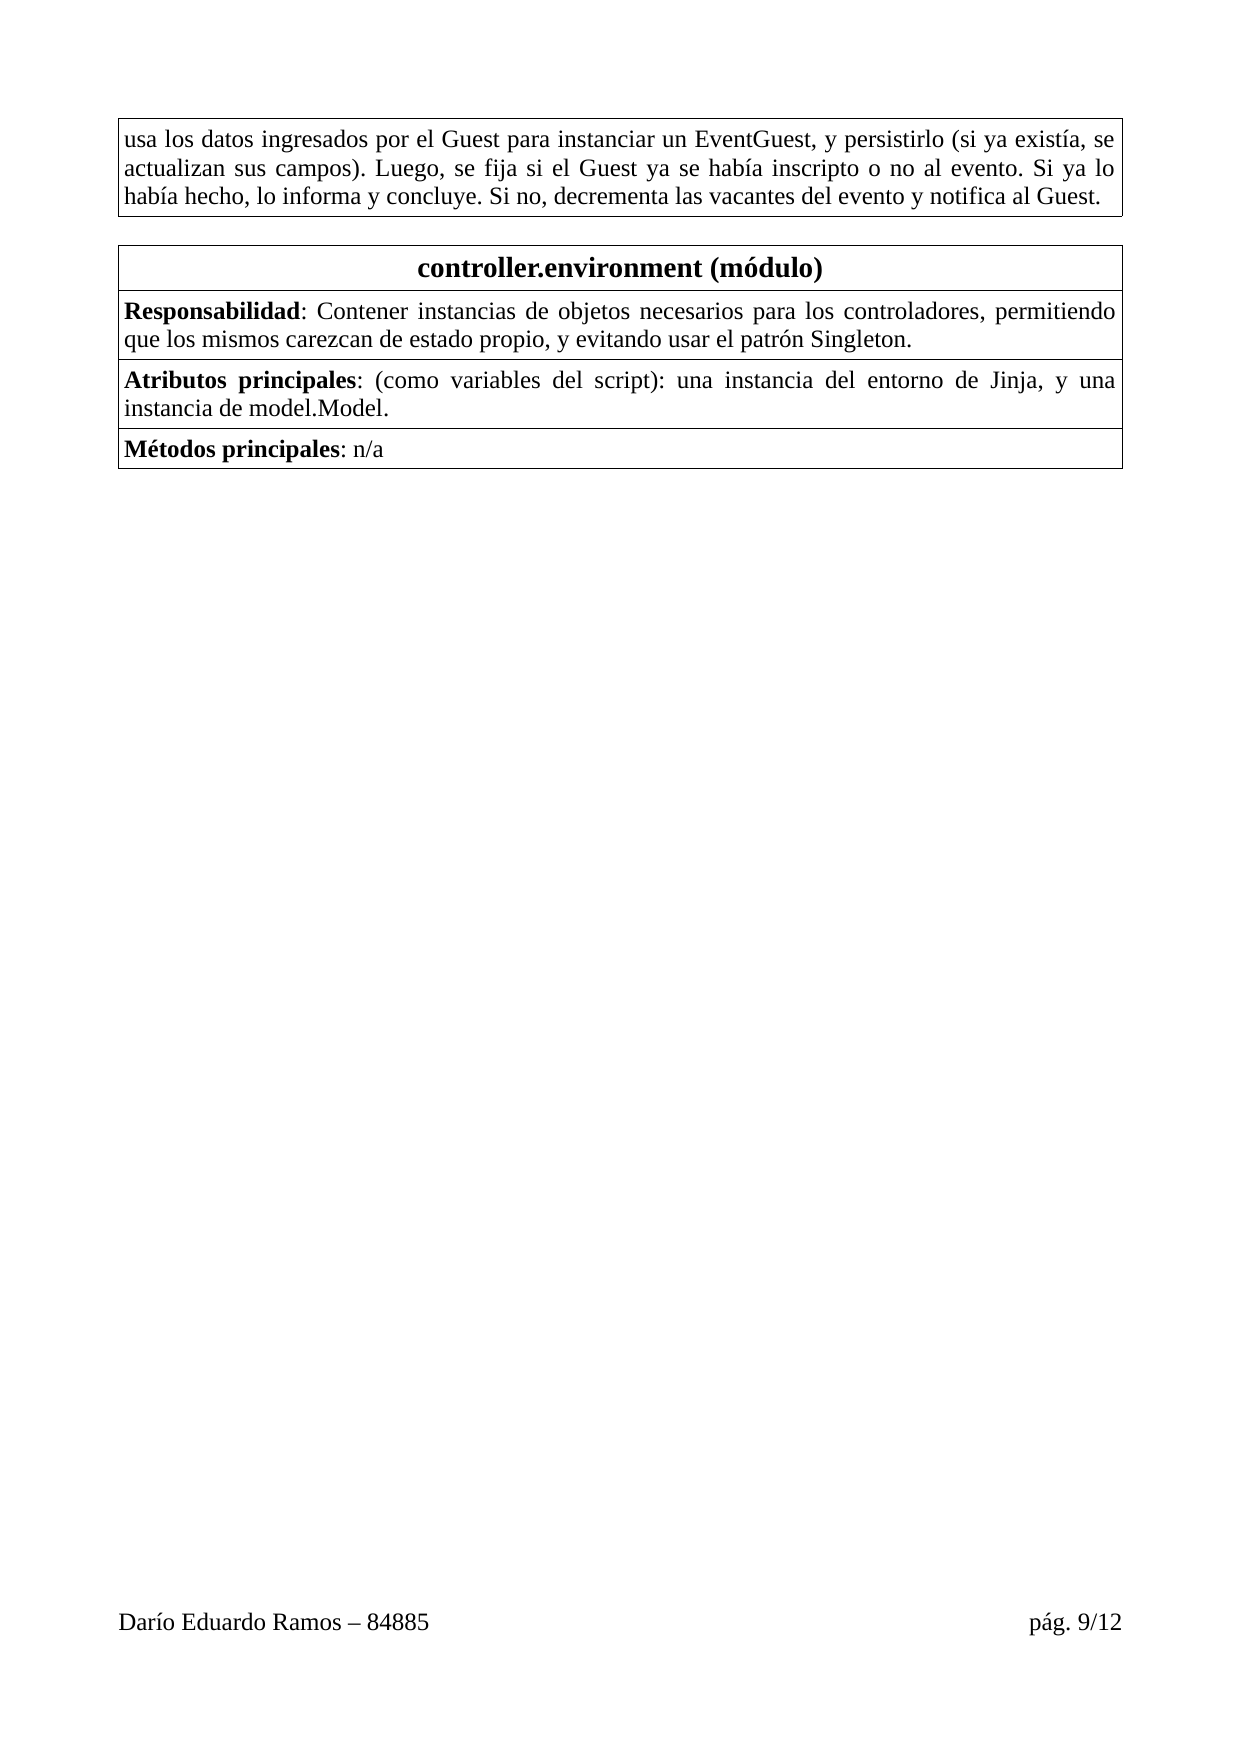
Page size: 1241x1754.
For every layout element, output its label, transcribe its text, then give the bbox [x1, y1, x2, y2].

table_cell Atributos principales: (como variables del script): una instancia del entorno de Jinja, y una instancia de model.Model. [119, 360, 1122, 428]
table_header controller.environment (módulo) [119, 246, 1122, 290]
table_cell Métodos principales: n/a [119, 429, 1122, 468]
table_cell usa los datos ingresados por el Guest para instanciar un EventGuest, y persistirlo (si ya existía, se actualizan sus campos). Luego, se fija si el Guest ya se había inscripto o no al evento. Si ya lo había hecho, lo informa y concluye. Si no, decrementa las vacantes del evento y notifica al Guest. [119, 119, 1122, 216]
table_cell Responsabilidad: Contener instancias de objetos necesarios para los controladores, permitiendo que los mismos carezcan de estado propio, y evitando usar el patrón Singleton. [119, 291, 1122, 359]
